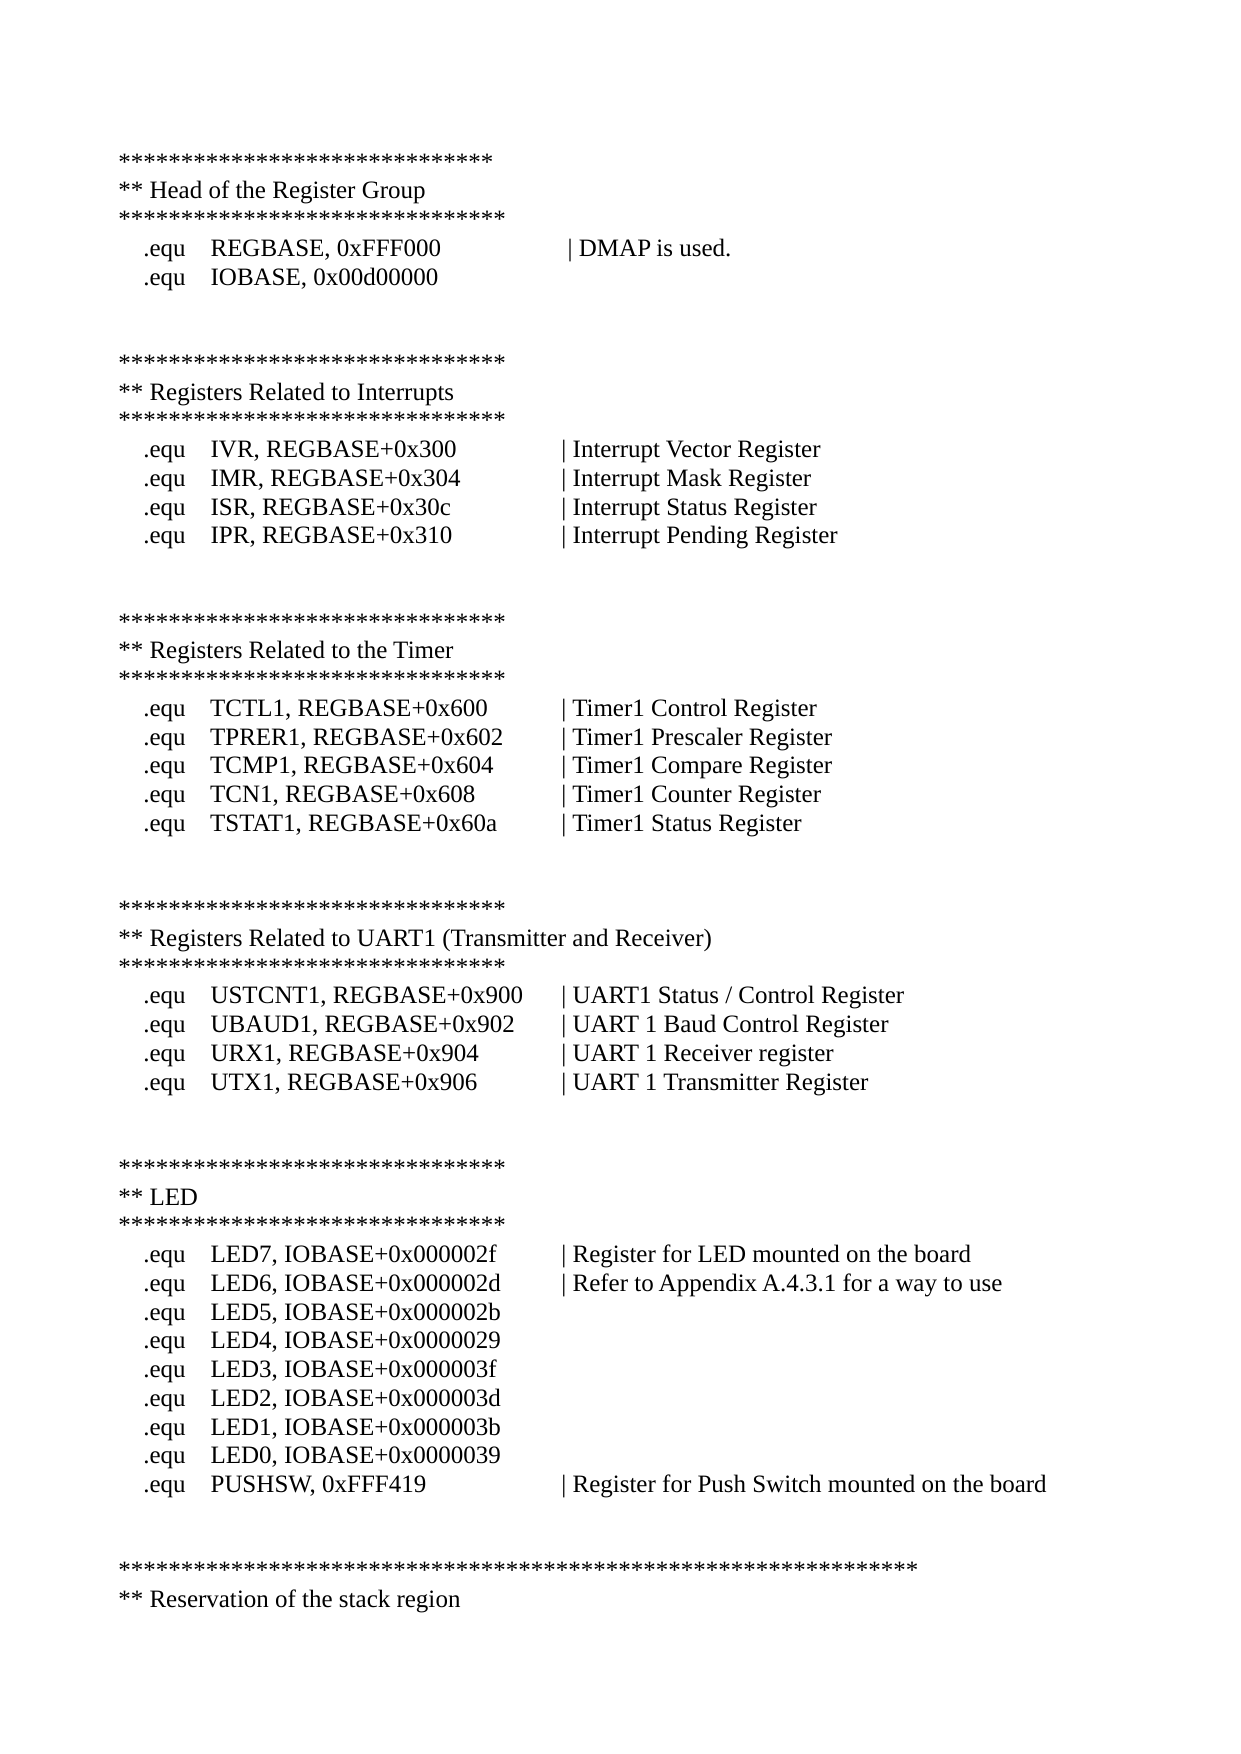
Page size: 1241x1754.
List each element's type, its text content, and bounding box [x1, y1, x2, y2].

text .equ IOBASE, 0x00d00000 [118, 262, 1122, 291]
text .equ TSTAT1, REGBASE+0x60a | Timer1 Status Register [118, 808, 1122, 837]
text ******************************* [118, 607, 1122, 636]
text ** Registers Related to UART1 (Transmitter and Receiver) [118, 923, 1122, 952]
text .equ LED4, IOBASE+0x0000029 [118, 1326, 1122, 1354]
text .equ TCTL1, REGBASE+0x600 | Timer1 Control Register [118, 693, 1122, 722]
text ******************************* [118, 406, 1122, 434]
text ******************************* [118, 1153, 1122, 1182]
text .equ LED5, IOBASE+0x000002b [118, 1297, 1122, 1326]
text .equ LED0, IOBASE+0x0000039 [118, 1441, 1122, 1469]
text ******************************* [118, 664, 1122, 693]
text .equ LED7, IOBASE+0x000002f | Register for LED mounted on the board [118, 1239, 1122, 1268]
text ******************************* [118, 952, 1122, 981]
text ******************************* [118, 1211, 1122, 1239]
text ******************************* [118, 348, 1122, 377]
text ****************************** [118, 147, 1122, 176]
text ** LED [118, 1182, 1122, 1211]
text .equ IVR, REGBASE+0x300 | Interrupt Vector Register [118, 434, 1122, 463]
text .equ TCMP1, REGBASE+0x604 | Timer1 Compare Register [118, 751, 1122, 779]
text .equ LED2, IOBASE+0x000003d [118, 1383, 1122, 1412]
text .equ UBAUD1, REGBASE+0x902 | UART 1 Baud Control Register [118, 1009, 1122, 1038]
text ******************************* [118, 894, 1122, 923]
text ** Reservation of the stack region [118, 1584, 1122, 1613]
text ** Registers Related to Interrupts [118, 377, 1122, 406]
text .equ LED1, IOBASE+0x000003b [118, 1412, 1122, 1441]
text .equ LED6, IOBASE+0x000002d | Refer to Appendix A.4.3.1 for a way to use [118, 1268, 1122, 1297]
text .equ UTX1, REGBASE+0x906 | UART 1 Transmitter Register [118, 1067, 1122, 1096]
text .equ PUSHSW, 0xFFF419 | Register for Push Switch mounted on the board [118, 1469, 1122, 1498]
text ** Head of the Register Group [118, 176, 1122, 204]
text .equ IMR, REGBASE+0x304 | Interrupt Mask Register [118, 463, 1122, 492]
text ** Registers Related to the Timer [118, 636, 1122, 664]
text .equ ISR, REGBASE+0x30c | Interrupt Status Register [118, 492, 1122, 521]
text .equ TCN1, REGBASE+0x608 | Timer1 Counter Register [118, 779, 1122, 808]
text .equ IPR, REGBASE+0x310 | Interrupt Pending Register [118, 521, 1122, 549]
text **************************************************************** [118, 1556, 1122, 1584]
text .equ LED3, IOBASE+0x000003f [118, 1354, 1122, 1383]
text .equ URX1, REGBASE+0x904 | UART 1 Receiver register [118, 1038, 1122, 1067]
text ******************************* [118, 204, 1122, 233]
text .equ USTCNT1, REGBASE+0x900 | UART1 Status / Control Register [118, 981, 1122, 1009]
text .equ REGBASE, 0xFFF000 | DMAP is used. [118, 233, 1122, 262]
text .equ TPRER1, REGBASE+0x602 | Timer1 Prescaler Register [118, 722, 1122, 751]
